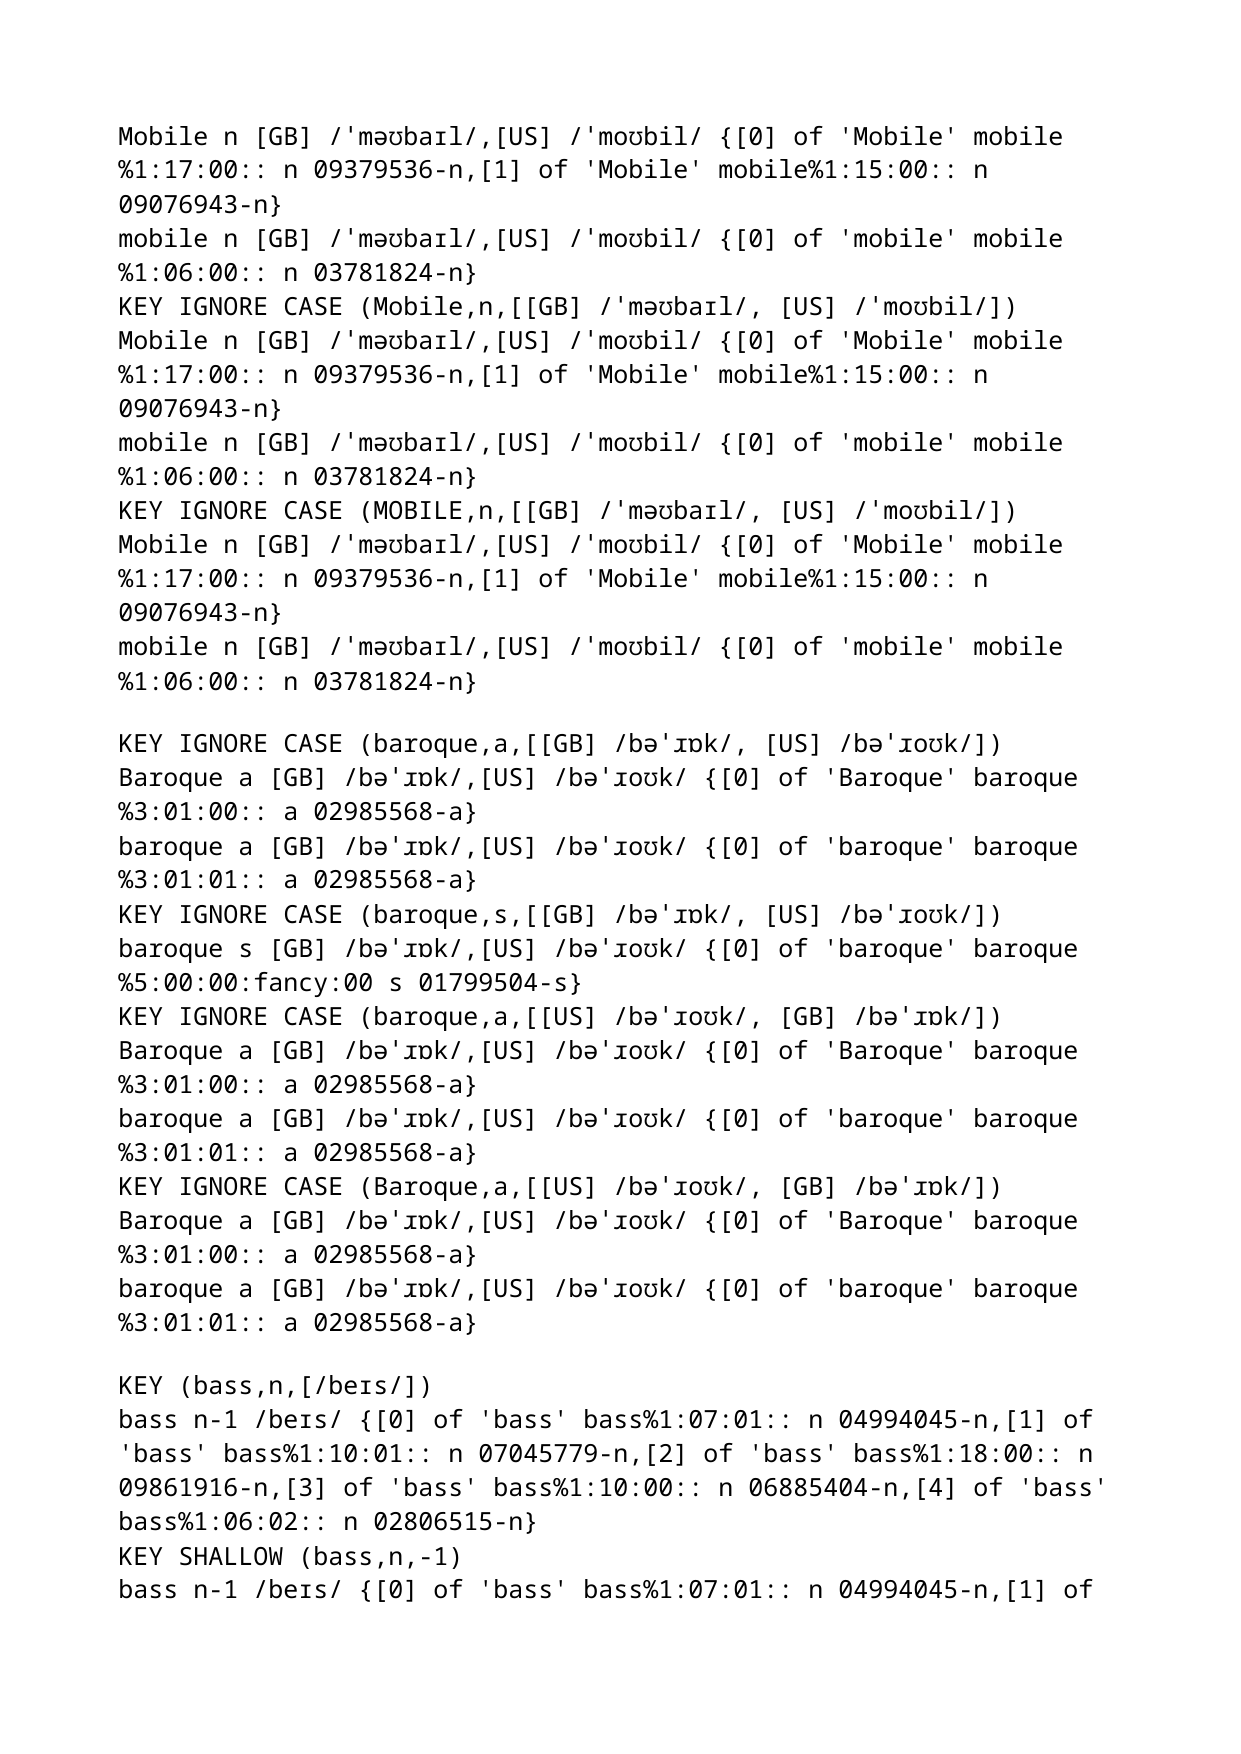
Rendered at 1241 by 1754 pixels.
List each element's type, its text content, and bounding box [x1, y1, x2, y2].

text Baroque a [GB] /bəˈɹɒk/,[US] /bəˈɹoʊk/ {[0] of 'Baroque' baroque%3:01:00:: a 02985568-a} [118, 1032, 1122, 1101]
text mobile n [GB] /ˈməʊbaɪl/,[US] /ˈmoʊbil/ {[0] of 'mobile' mobile%1:06:00:: n 03781824-n} [118, 220, 1122, 288]
text baroque s [GB] /bəˈɹɒk/,[US] /bəˈɹoʊk/ {[0] of 'baroque' baroque%5:00:00:fancy:00 s 01799504-s} [118, 930, 1122, 998]
text Baroque a [GB] /bəˈɹɒk/,[US] /bəˈɹoʊk/ {[0] of 'Baroque' baroque%3:01:00:: a 02985568-a} [118, 1203, 1122, 1271]
text mobile n [GB] /ˈməʊbaɪl/,[US] /ˈmoʊbil/ {[0] of 'mobile' mobile%1:06:00:: n 03781824-n} [118, 629, 1122, 697]
text baroque a [GB] /bəˈɹɒk/,[US] /bəˈɹoʊk/ {[0] of 'baroque' baroque%3:01:01:: a 02985568-a} [118, 1271, 1122, 1339]
text Mobile n [GB] /ˈməʊbaɪl/,[US] /ˈmoʊbil/ {[0] of 'Mobile' mobile%1:17:00:: n 09379536-n,[1] of 'Mobile' mobile%1:15:00:: n 09076943-n} [118, 527, 1122, 629]
text KEY IGNORE CASE (baroque,s,[[GB] /bəˈɹɒk/, [US] /bəˈɹoʊk/]) [118, 896, 1122, 930]
text KEY IGNORE CASE (baroque,a,[[GB] /bəˈɹɒk/, [US] /bəˈɹoʊk/]) [118, 726, 1122, 760]
text baroque a [GB] /bəˈɹɒk/,[US] /bəˈɹoʊk/ {[0] of 'baroque' baroque%3:01:01:: a 02985568-a} [118, 1101, 1122, 1169]
text KEY IGNORE CASE (Baroque,a,[[US] /bəˈɹoʊk/, [GB] /bəˈɹɒk/]) [118, 1169, 1122, 1203]
text Mobile n [GB] /ˈməʊbaɪl/,[US] /ˈmoʊbil/ {[0] of 'Mobile' mobile%1:17:00:: n 09379536-n,[1] of 'Mobile' mobile%1:15:00:: n 09076943-n} [118, 322, 1122, 425]
text mobile n [GB] /ˈməʊbaɪl/,[US] /ˈmoʊbil/ {[0] of 'mobile' mobile%1:06:00:: n 03781824-n} [118, 425, 1122, 493]
text Baroque a [GB] /bəˈɹɒk/,[US] /bəˈɹoʊk/ {[0] of 'Baroque' baroque%3:01:00:: a 02985568-a} [118, 760, 1122, 828]
text baroque a [GB] /bəˈɹɒk/,[US] /bəˈɹoʊk/ {[0] of 'baroque' baroque%3:01:01:: a 02985568-a} [118, 828, 1122, 896]
text KEY (bass,n,[/beɪs/]) [118, 1368, 1122, 1402]
text KEY IGNORE CASE (Mobile,n,[[GB] /ˈməʊbaɪl/, [US] /ˈmoʊbil/]) [118, 288, 1122, 322]
text KEY IGNORE CASE (MOBILE,n,[[GB] /ˈməʊbaɪl/, [US] /ˈmoʊbil/]) [118, 493, 1122, 527]
text bass n-1 /beɪs/ {[0] of 'bass' bass%1:07:01:: n 04994045-n,[1] of [118, 1572, 1122, 1606]
text bass n-1 /beɪs/ {[0] of 'bass' bass%1:07:01:: n 04994045-n,[1] of 'bass' bass%1:10:01:: n 07045779-n,[2] of 'bass' bass%1:18:00:: n 09861916-n,[3] of 'bass' bass%1:10:00:: n 06885404-n,[4] of 'bass' bass%1:06:02:: n 02806515-n} [118, 1402, 1122, 1538]
text Mobile n [GB] /ˈməʊbaɪl/,[US] /ˈmoʊbil/ {[0] of 'Mobile' mobile%1:17:00:: n 09379536-n,[1] of 'Mobile' mobile%1:15:00:: n 09076943-n} [118, 118, 1122, 220]
text KEY SHALLOW (bass,n,-1) [118, 1538, 1122, 1572]
text KEY IGNORE CASE (baroque,a,[[US] /bəˈɹoʊk/, [GB] /bəˈɹɒk/]) [118, 998, 1122, 1032]
